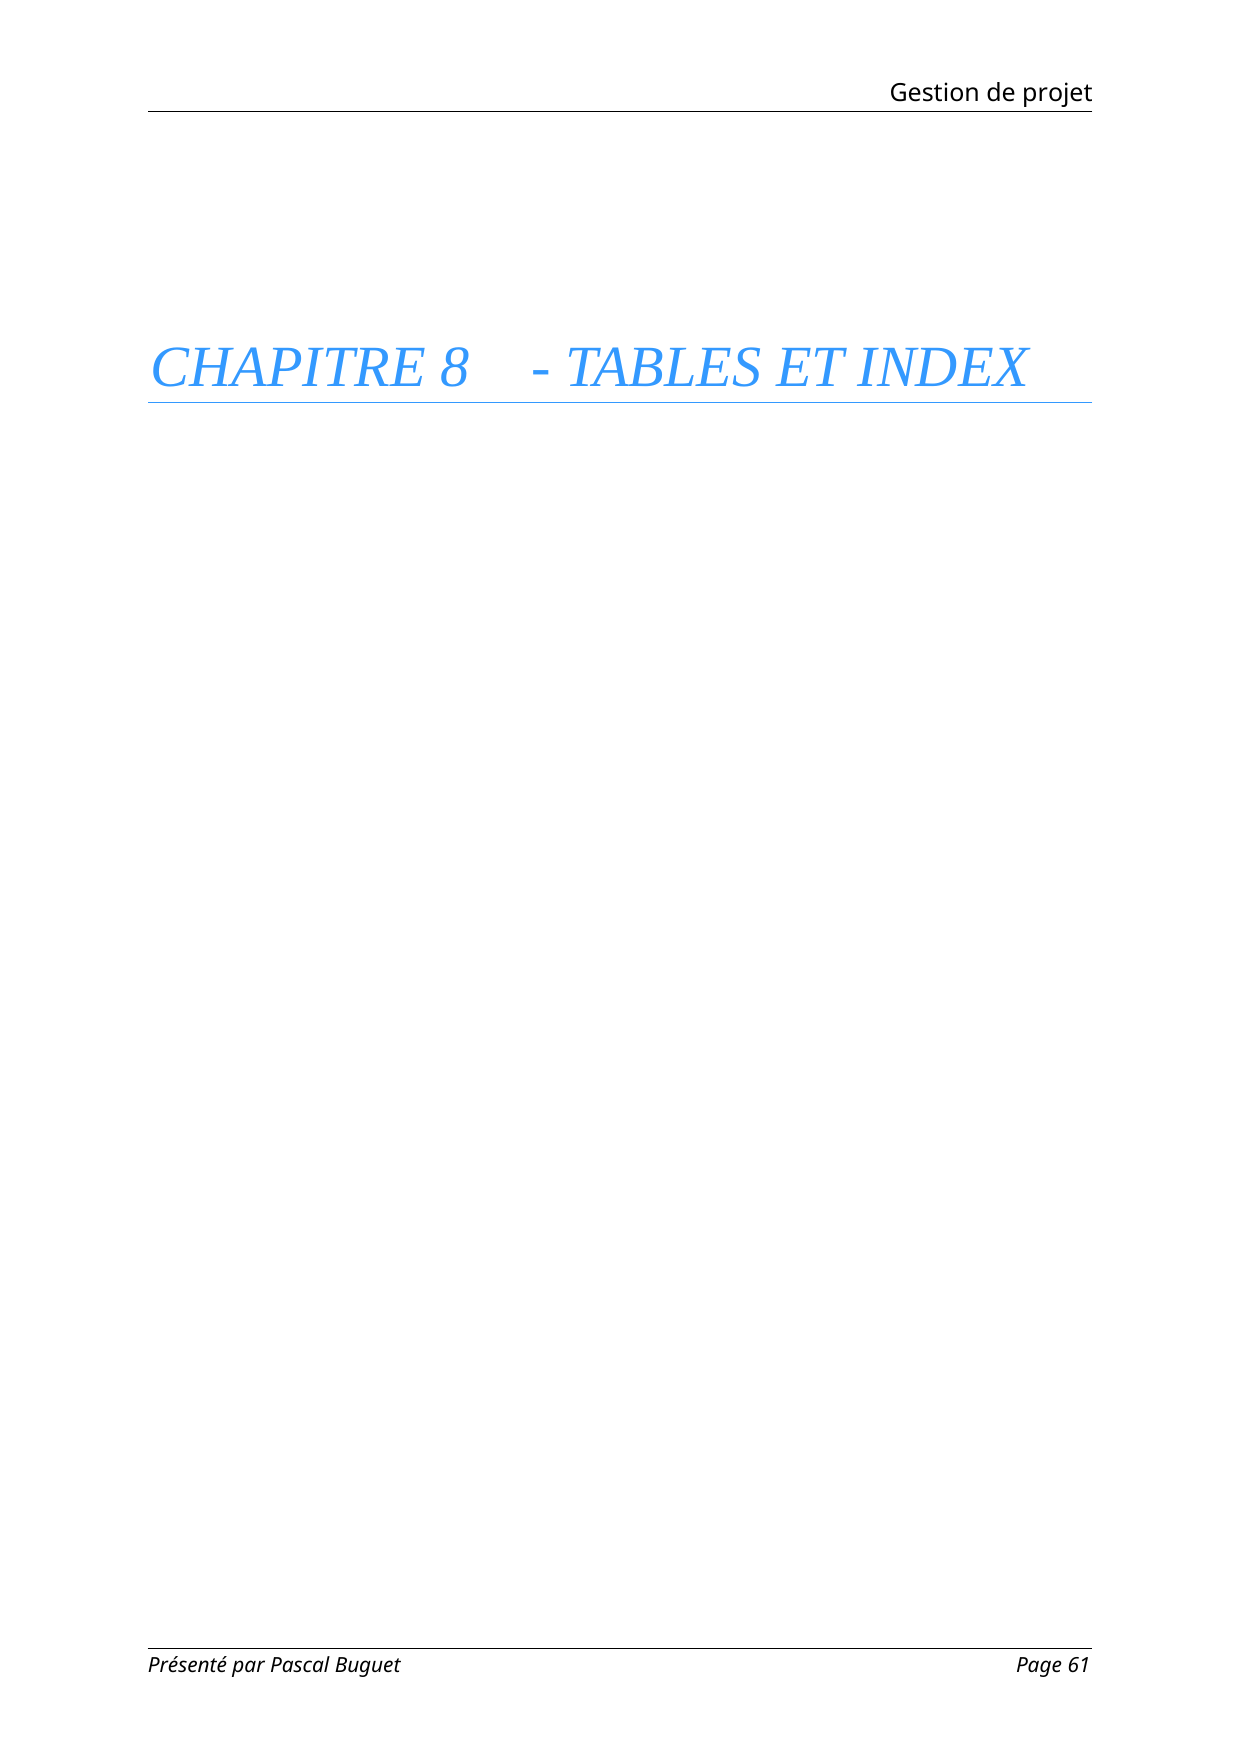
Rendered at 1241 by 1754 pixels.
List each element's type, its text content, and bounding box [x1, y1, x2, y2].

subtitle - Tables et Index [148, 329, 1092, 402]
